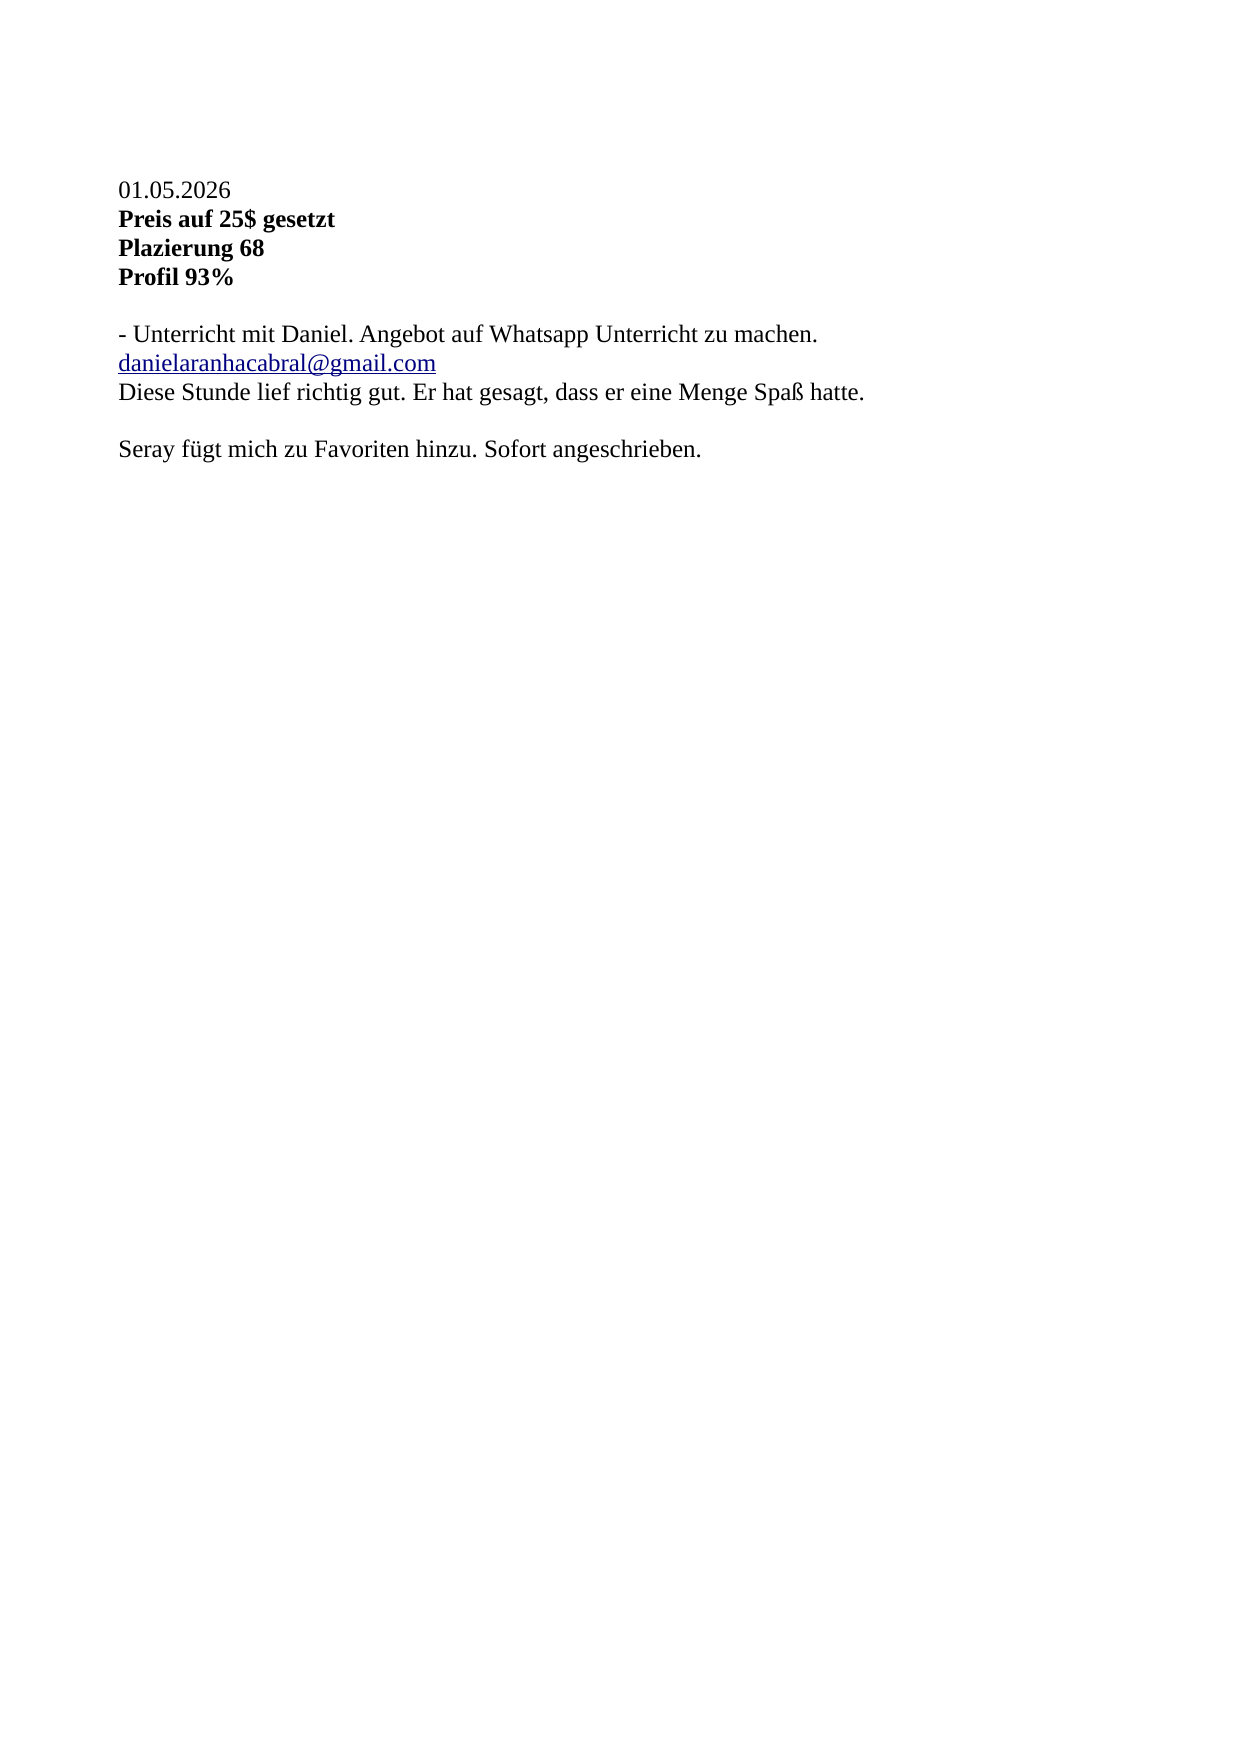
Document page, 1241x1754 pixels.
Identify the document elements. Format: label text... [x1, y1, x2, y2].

text Plazierung 68 [118, 233, 1122, 262]
text 01.05.2026 [118, 176, 1122, 204]
text Diese Stunde lief richtig gut. Er hat gesagt, dass er eine Menge Spaß hatte. [118, 377, 1122, 406]
text Preis auf 25$ gesetzt [118, 204, 1122, 233]
text Profil 93% [118, 262, 1122, 291]
text - Unterricht mit Daniel. Angebot auf Whatsapp Unterricht zu machen. [118, 319, 1122, 348]
text danielaranhacabral@gmail.com [118, 348, 1122, 377]
text Seray fügt mich zu Favoriten hinzu. Sofort angeschrieben. [118, 434, 1122, 463]
